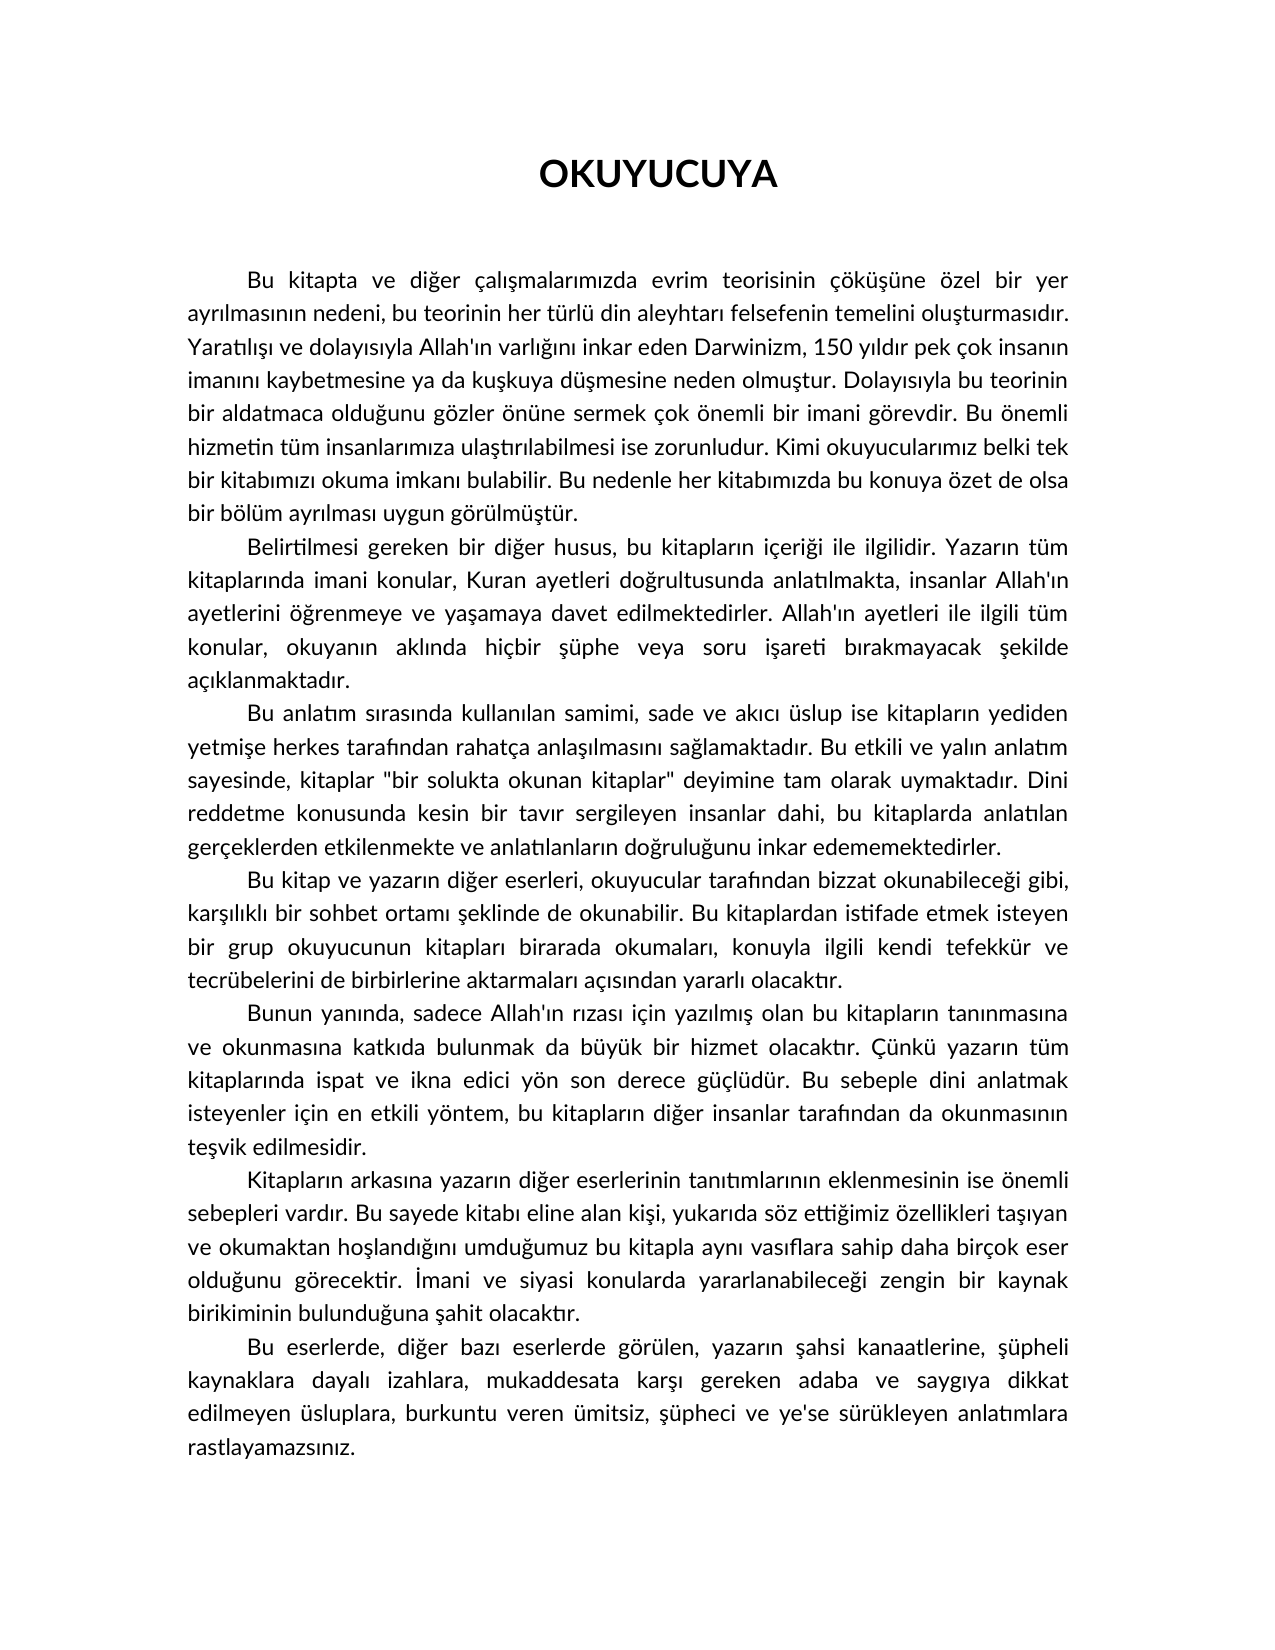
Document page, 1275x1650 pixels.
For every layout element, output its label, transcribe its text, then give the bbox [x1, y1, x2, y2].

text Belirtilmesi gereken bir diğer husus, bu kitapların içeriği ile ilgilidir. Yazarın tüm kitaplarında imani konular, Kuran ayetleri doğrultusunda anlatılmakta, insanlar Allah'ın ayetlerini öğrenmeye ve yaşamaya davet edilmektedirler. Allah'ın ayetleri ile ilgili tüm konular, okuyanın aklında hiçbir şüphe veya soru işareti bırakmayacak şekilde açıklanmaktadır. [187, 528, 1070, 695]
text Bu kitap ve yazarın diğer eserleri, okuyucular tarafından bizzat okunabileceği gibi, karşılıklı bir sohbet ortamı şeklinde de okunabilir. Bu kitaplardan istifade etmek isteyen bir grup okuyucunun kitapları birarada okumaları, konuyla ilgili kendi tefekkür ve tecrübelerini de birbirlerine aktarmaları açısından yararlı olacaktır. [187, 862, 1070, 995]
text Bu anlatım sırasında kullanılan samimi, sade ve akıcı üslup ise kitapların yediden yetmişe herkes tarafından rahatça anlaşılmasını sağlamaktadır. Bu etkili ve yalın anlatım sayesinde, kitaplar "bir solukta okunan kitaplar" deyimine tam olarak uymaktadır. Dini reddetme konusunda kesin bir tavır sergileyen insanlar dahi, bu kitaplarda anlatılan gerçeklerden etkilenmekte ve anlatılanların doğruluğunu inkar edememektedirler. [187, 695, 1070, 862]
text Bunun yanında, sadece Allah'ın rızası için yazılmış olan bu kitapların tanınmasına ve okunmasına katkıda bulunmak da büyük bir hizmet olacaktır. Çünkü yazarın tüm kitaplarında ispat ve ikna edici yön son derece güçlüdür. Bu sebeple dini anlatmak isteyenler için en etkili yöntem, bu kitapların diğer insanlar tarafından da okunmasının teşvik edilmesidir. [187, 995, 1070, 1162]
text Bu kitapta ve diğer çalışmalarımızda evrim teorisinin çöküşüne özel bir yer ayrılmasının nedeni, bu teorinin her türlü din aleyhtarı felsefenin temelini oluşturmasıdır. Yaratılışı ve dolayısıyla Allah'ın varlığını inkar eden Darwinizm, 150 yıldır pek çok insanın imanını kaybetmesine ya da kuşkuya düşmesine neden olmuştur. Dolayısıyla bu teorinin bir aldatmaca olduğunu gözler önüne sermek çok önemli bir imani görevdir. Bu önemli hizmetin tüm insanlarımıza ulaştırılabilmesi ise zorunludur. Kimi okuyucularımız belki tek bir kitabımızı okuma imkanı bulabilir. Bu nedenle her kitabımızda bu konuya özet de olsa bir bölüm ayrılması uygun görülmüştür. [187, 262, 1070, 528]
text Kitapların arkasına yazarın diğer eserlerinin tanıtımlarının eklenmesinin ise önemli sebepleri vardır. Bu sayede kitabı eline alan kişi, yukarıda söz ettiğimiz özellikleri taşıyan ve okumaktan hoşlandığını umduğumuz bu kitapla aynı vasıflara sahip daha birçok eser olduğunu görecektir. İmani ve siyasi konularda yararlanabileceği zengin bir kaynak birikiminin bulunduğuna şahit olacaktır. [187, 1162, 1070, 1328]
text OKUYUCUYA [187, 150, 1070, 195]
text Bu eserlerde, diğer bazı eserlerde görülen, yazarın şahsi kanaatlerine, şüpheli kaynaklara dayalı izahlara, mukaddesata karşı gereken adaba ve saygıya dikkat edilmeyen üsluplara, burkuntu veren ümitsiz, şüpheci ve ye'se sürükleyen anlatımlara rastlayamazsınız. [187, 1328, 1070, 1462]
